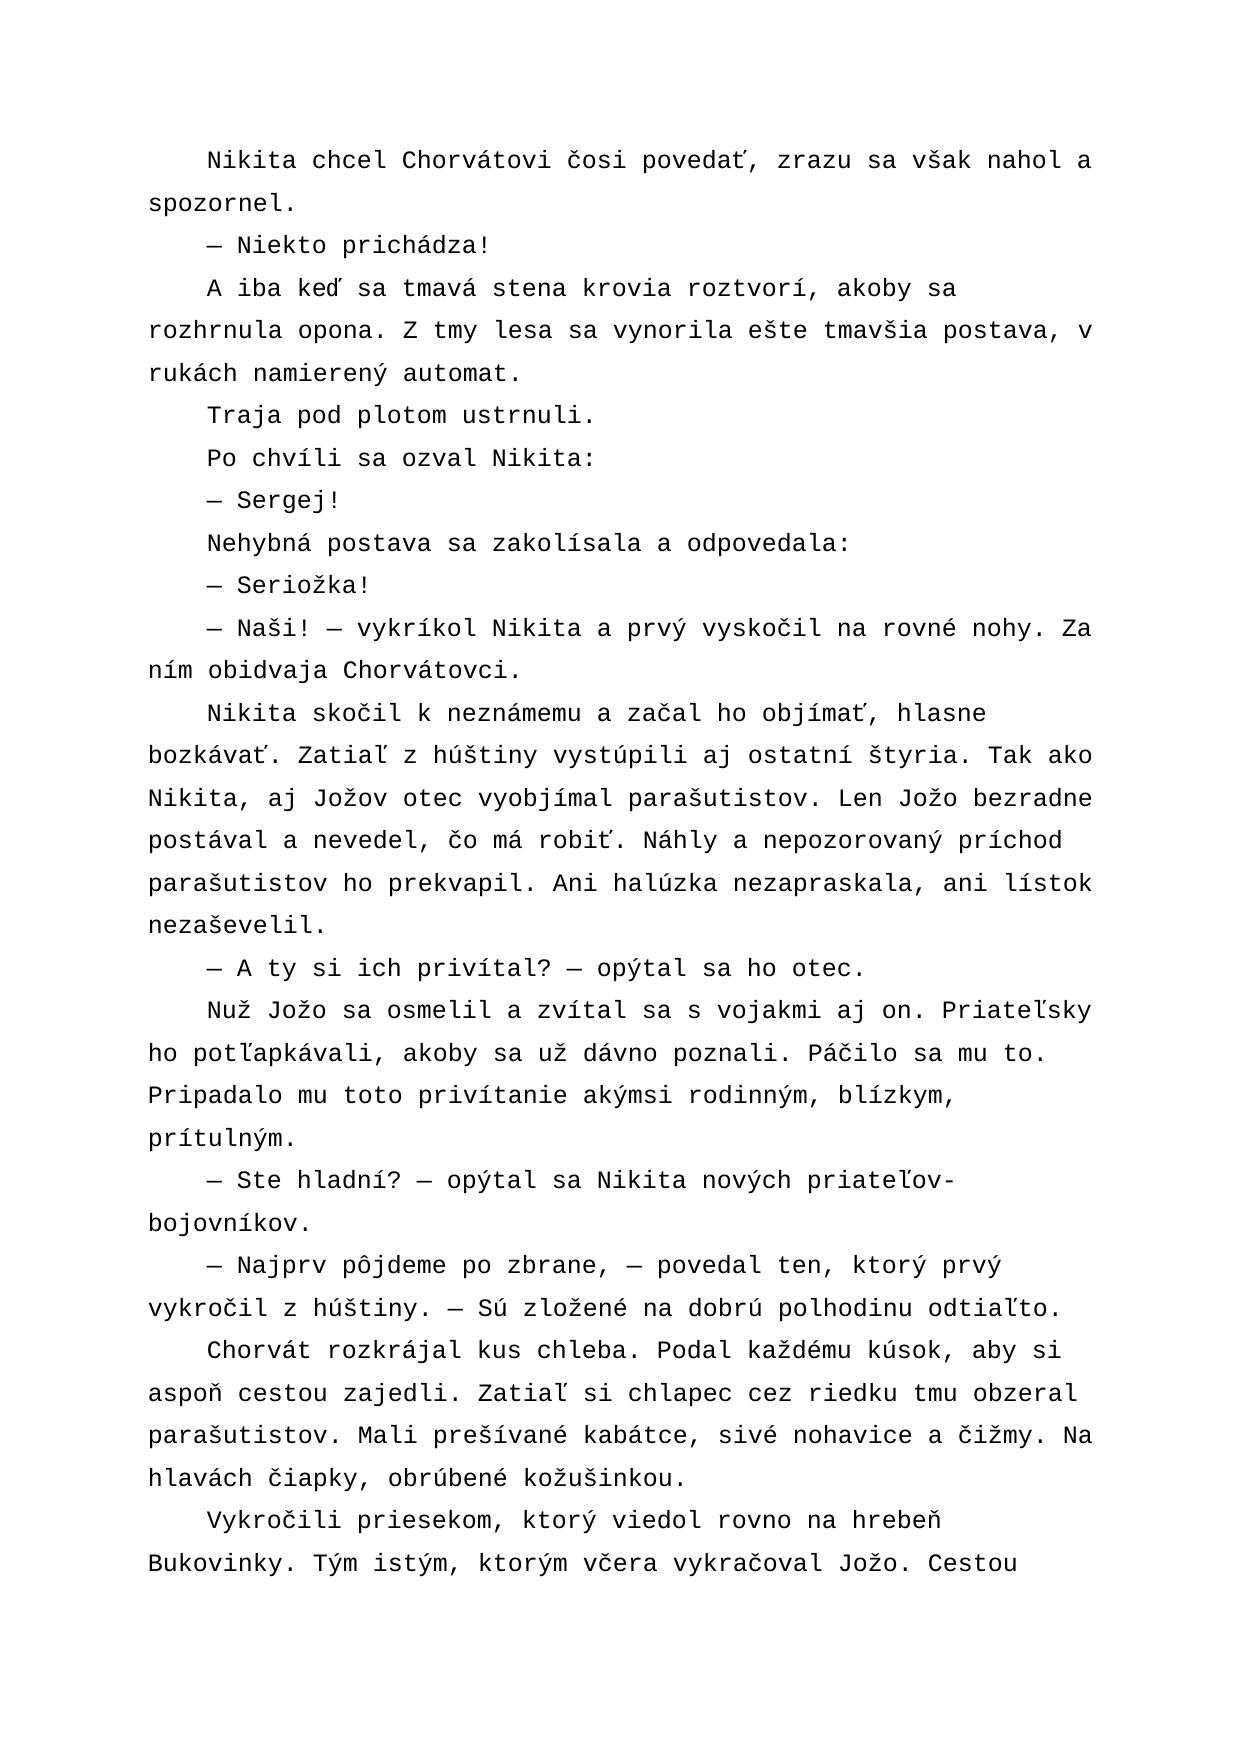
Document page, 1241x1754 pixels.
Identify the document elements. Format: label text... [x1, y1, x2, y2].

text Vykročili priesekom, ktorý viedol rovno na hrebeň Bukovinky. Tým istým, ktorým včera vykračoval Jožo. Cestou [148, 1508, 1093, 1578]
text — Seriožka! [148, 573, 1093, 601]
text — A ty si ich privítal? — opýtal sa ho otec. [148, 955, 1093, 983]
text Nikita skočil k neznámemu a začal ho objímať, hlasne bozkávať. Zatiaľ z húštiny vystúpili aj ostatní štyria. Tak ako Nikita, aj Jožov otec vyobjímal parašutistov. Len Jožo bezradne postával a nevedel, čo má robiť. Náhly a nepozorovaný príchod parašutistov ho prekvapil. Ani halúzka nezapraskala, ani lístok nezaševelil. [148, 700, 1093, 941]
text Traja pod plotom ustrnuli. [148, 403, 1093, 431]
text Po chvíli sa ozval Nikita: [148, 445, 1093, 473]
text — Najprv pôjdeme po zbrane, — povedal ten, ktorý prvý vykročil z húštiny. — Sú zložené na dobrú polhodinu odtiaľto. [148, 1253, 1093, 1323]
text Nikita chcel Chorvátovi čosi povedať, zrazu sa však nahol a spozornel. [148, 148, 1093, 218]
text Chorvát rozkrájal kus chleba. Podal každému kúsok, aby si aspoň cestou zajedli. Zatiaľ si chlapec cez riedku tmu obzeral parašutistov. Mali prešívané kabátce, sivé nohavice a čižmy. Na hlavách čiapky, obrúbené kožušinkou. [148, 1338, 1093, 1493]
text — Niekto prichádza! [148, 233, 1093, 261]
text — Naši! — vykríkol Nikita a prvý vyskočil na rovné nohy. Za ním obidvaja Chorvátovci. [148, 615, 1093, 686]
text — Ste hladní? — opýtal sa Nikita nových priateľov-bojovníkov. [148, 1168, 1093, 1238]
text — Sergej! [148, 488, 1093, 516]
text A iba keď sa tmavá stena krovia roztvorí, akoby sa rozhrnula opona. Z tmy lesa sa vynorila ešte tmavšia postava, v rukách namierený automat. [148, 275, 1093, 388]
text Nehybná postava sa zakolísala a odpovedala: [148, 530, 1093, 558]
text Nuž Jožo sa osmelil a zvítal sa s vojakmi aj on. Priateľsky ho potľapkávali, akoby sa už dávno poznali. Páčilo sa mu to. Pripadalo mu toto privítanie akýmsi rodinným, blízkym, prítulným. [148, 998, 1093, 1153]
